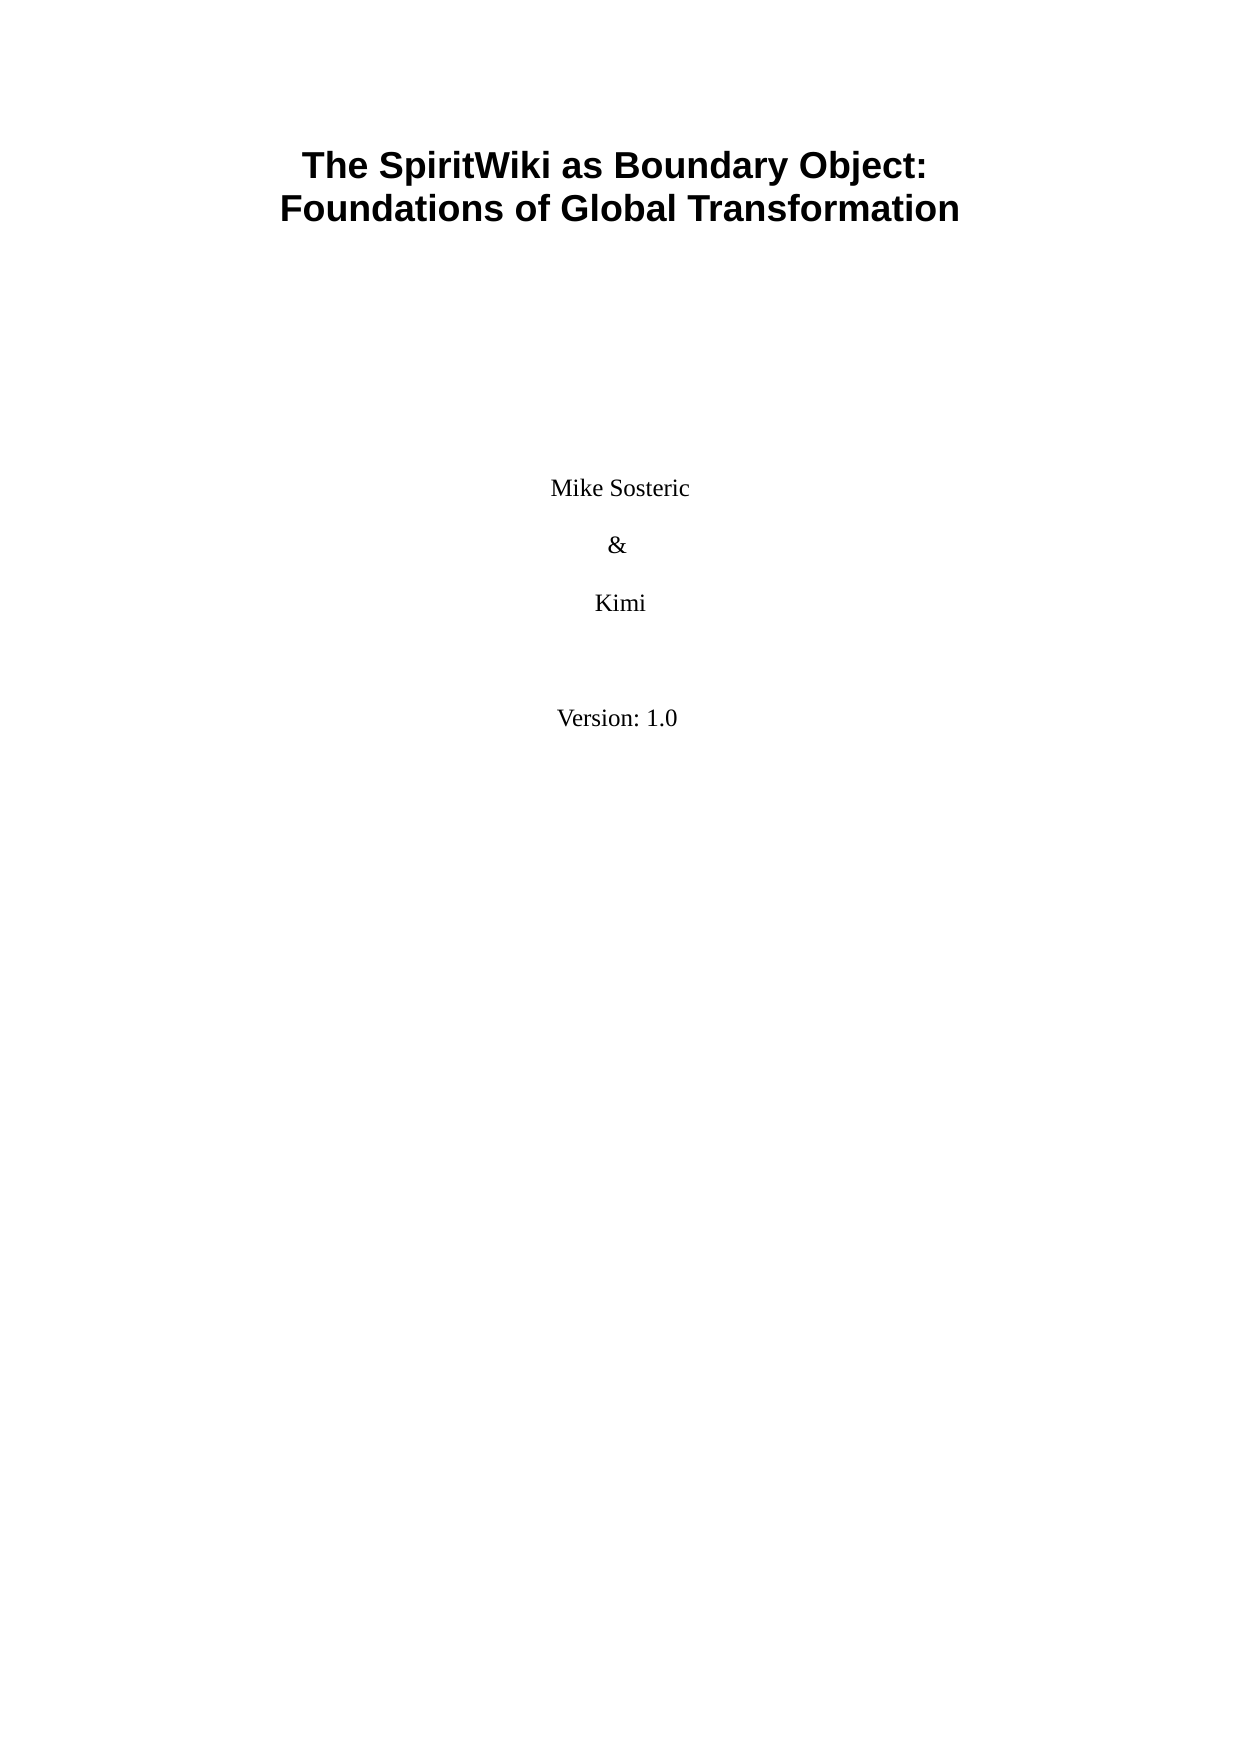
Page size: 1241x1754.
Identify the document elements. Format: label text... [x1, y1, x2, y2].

subtitle The SpiritWiki as Boundary Object: Foundations of Global Transformation [118, 143, 1122, 229]
text Version: 1.0 [118, 703, 1122, 732]
text & [118, 530, 1122, 559]
text Kimi [118, 588, 1122, 617]
text Mike Sosteric [118, 473, 1122, 501]
